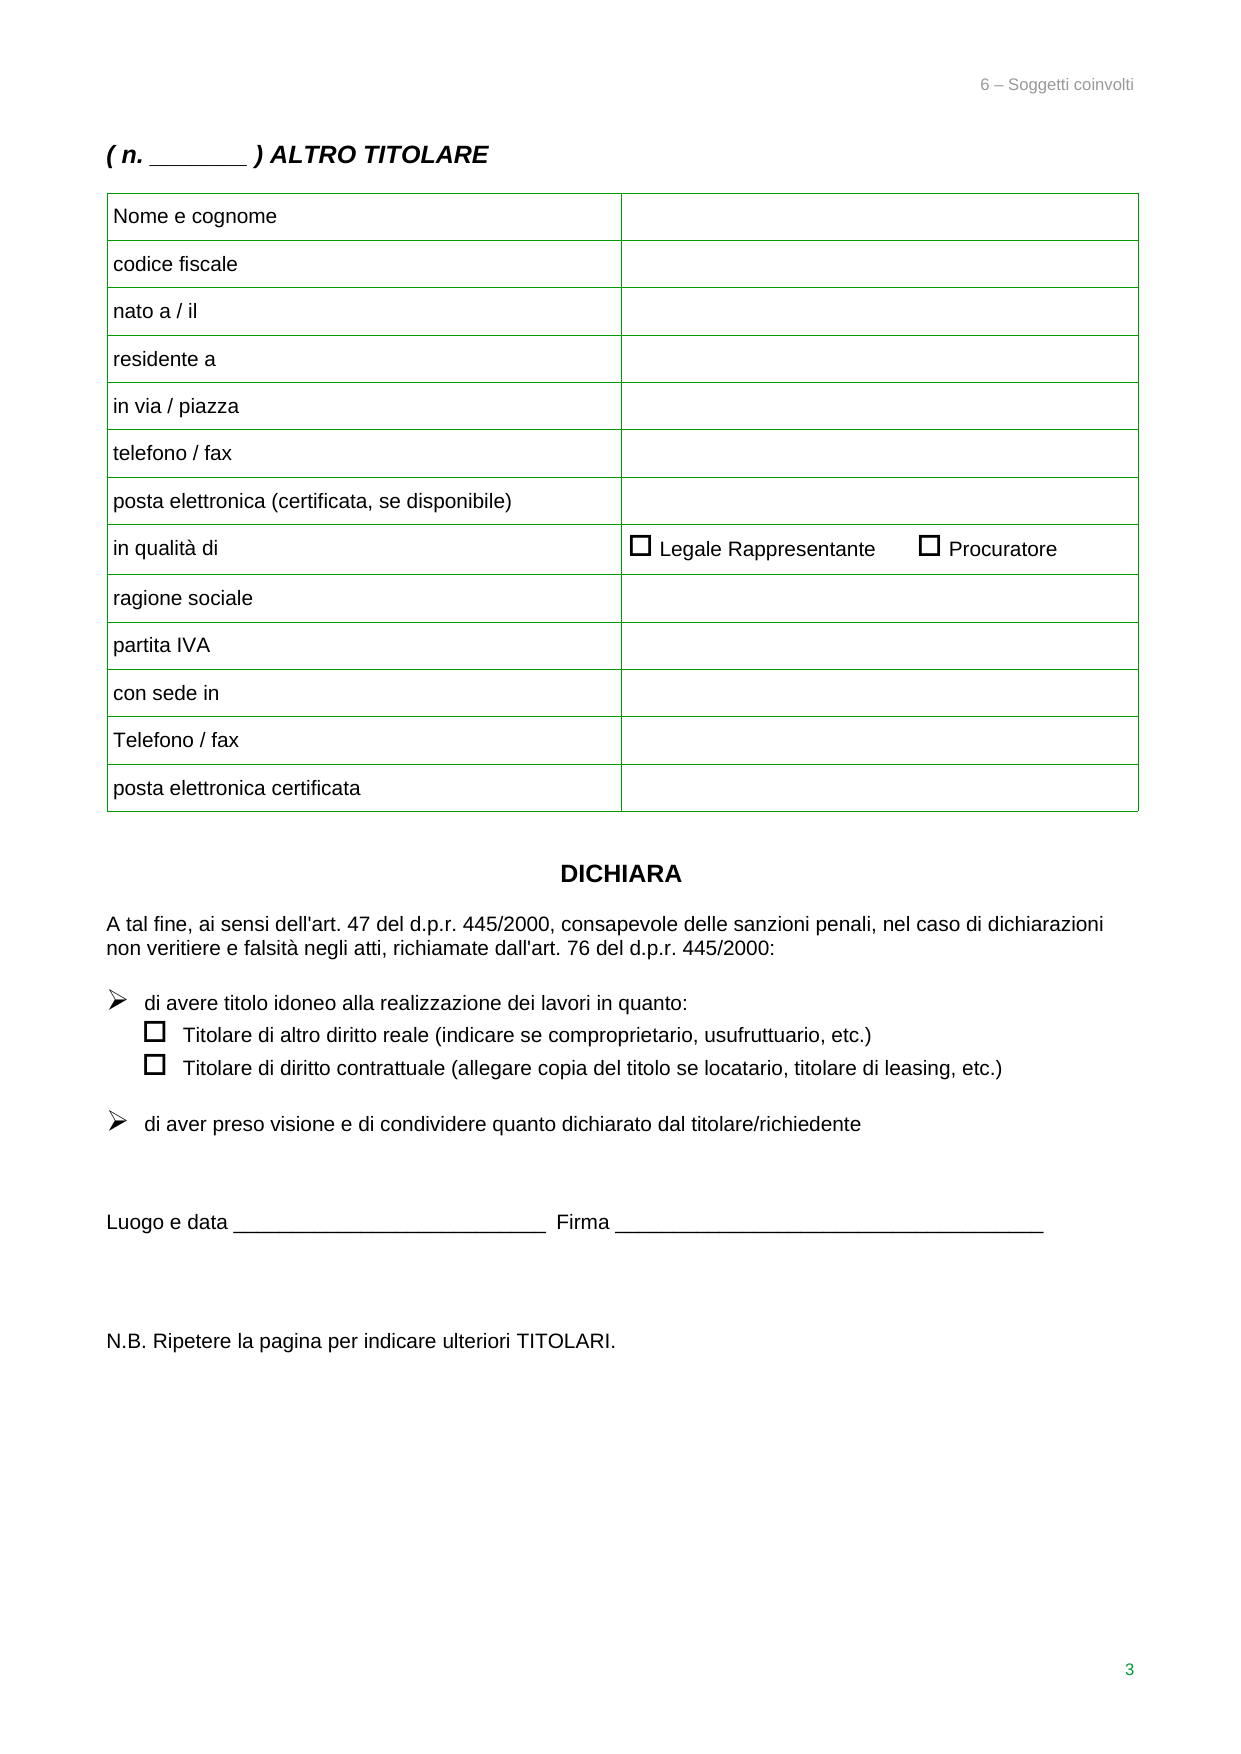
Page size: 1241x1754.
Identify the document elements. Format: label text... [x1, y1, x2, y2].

list di aver preso visione e di condividere quanto dichiarato dal titolare/richiedente [106, 1111, 1134, 1138]
table_cell posta elettronica (certificata, se disponibile) [108, 478, 621, 524]
table_cell [622, 717, 1138, 764]
table_cell posta elettronica certificata [108, 765, 621, 811]
table_cell [622, 478, 1138, 524]
text DICHIARA [106, 859, 1136, 888]
list A tal fine, ai sensi dell'art. 47 del d.p.r. 445/2000, consapevole delle sanzioni penali, nel caso di dichiarazioni non veritiere e falsità negli atti, richiamate dall'art. 76 del d.p.r. 445/2000: [106, 912, 1136, 984]
table_cell [622, 670, 1138, 716]
table_cell telefono / fax [108, 430, 621, 477]
table_cell [622, 383, 1138, 429]
table_cell [622, 575, 1138, 622]
table_cell [622, 430, 1138, 477]
table_cell in via / piazza [108, 383, 621, 429]
table_cell [622, 765, 1138, 811]
table_cell partita IVA [108, 623, 621, 669]
table_cell [622, 623, 1138, 669]
list di avere titolo idoneo alla realizzazione dei lavori in quanto: [106, 990, 1134, 1016]
table_cell ragione sociale [108, 575, 621, 622]
table_cell [622, 288, 1138, 334]
table_cell residente a [108, 336, 621, 382]
text ( n. _______ ) ALTRO TITOLARE [106, 140, 1136, 168]
table_cell in qualità di [108, 525, 621, 574]
table_cell [622, 241, 1138, 287]
table_cell  Legale Rappresentante  Procuratore [622, 525, 1138, 574]
table_header [622, 194, 1138, 240]
table_cell nato a / il [108, 288, 621, 334]
table_cell [622, 336, 1138, 382]
table_cell con sede in [108, 670, 621, 716]
list Titolare di altro diritto reale (indicare se comproprietario, usufruttuario, etc.) [142, 1022, 1134, 1049]
table_cell Telefono / fax [108, 717, 621, 764]
table_cell codice fiscale [108, 241, 621, 287]
text Luogo e data ___________________________ Firma _____________________________________ [106, 1209, 1136, 1233]
list Titolare di diritto contrattuale (allegare copia del titolo se locatario, titolare di leasing, etc.) [142, 1055, 1134, 1105]
table_header Nome e cognome [108, 194, 621, 240]
text N.B. Ripetere la pagina per indicare ulteriori TITOLARI. [106, 1329, 1134, 1353]
